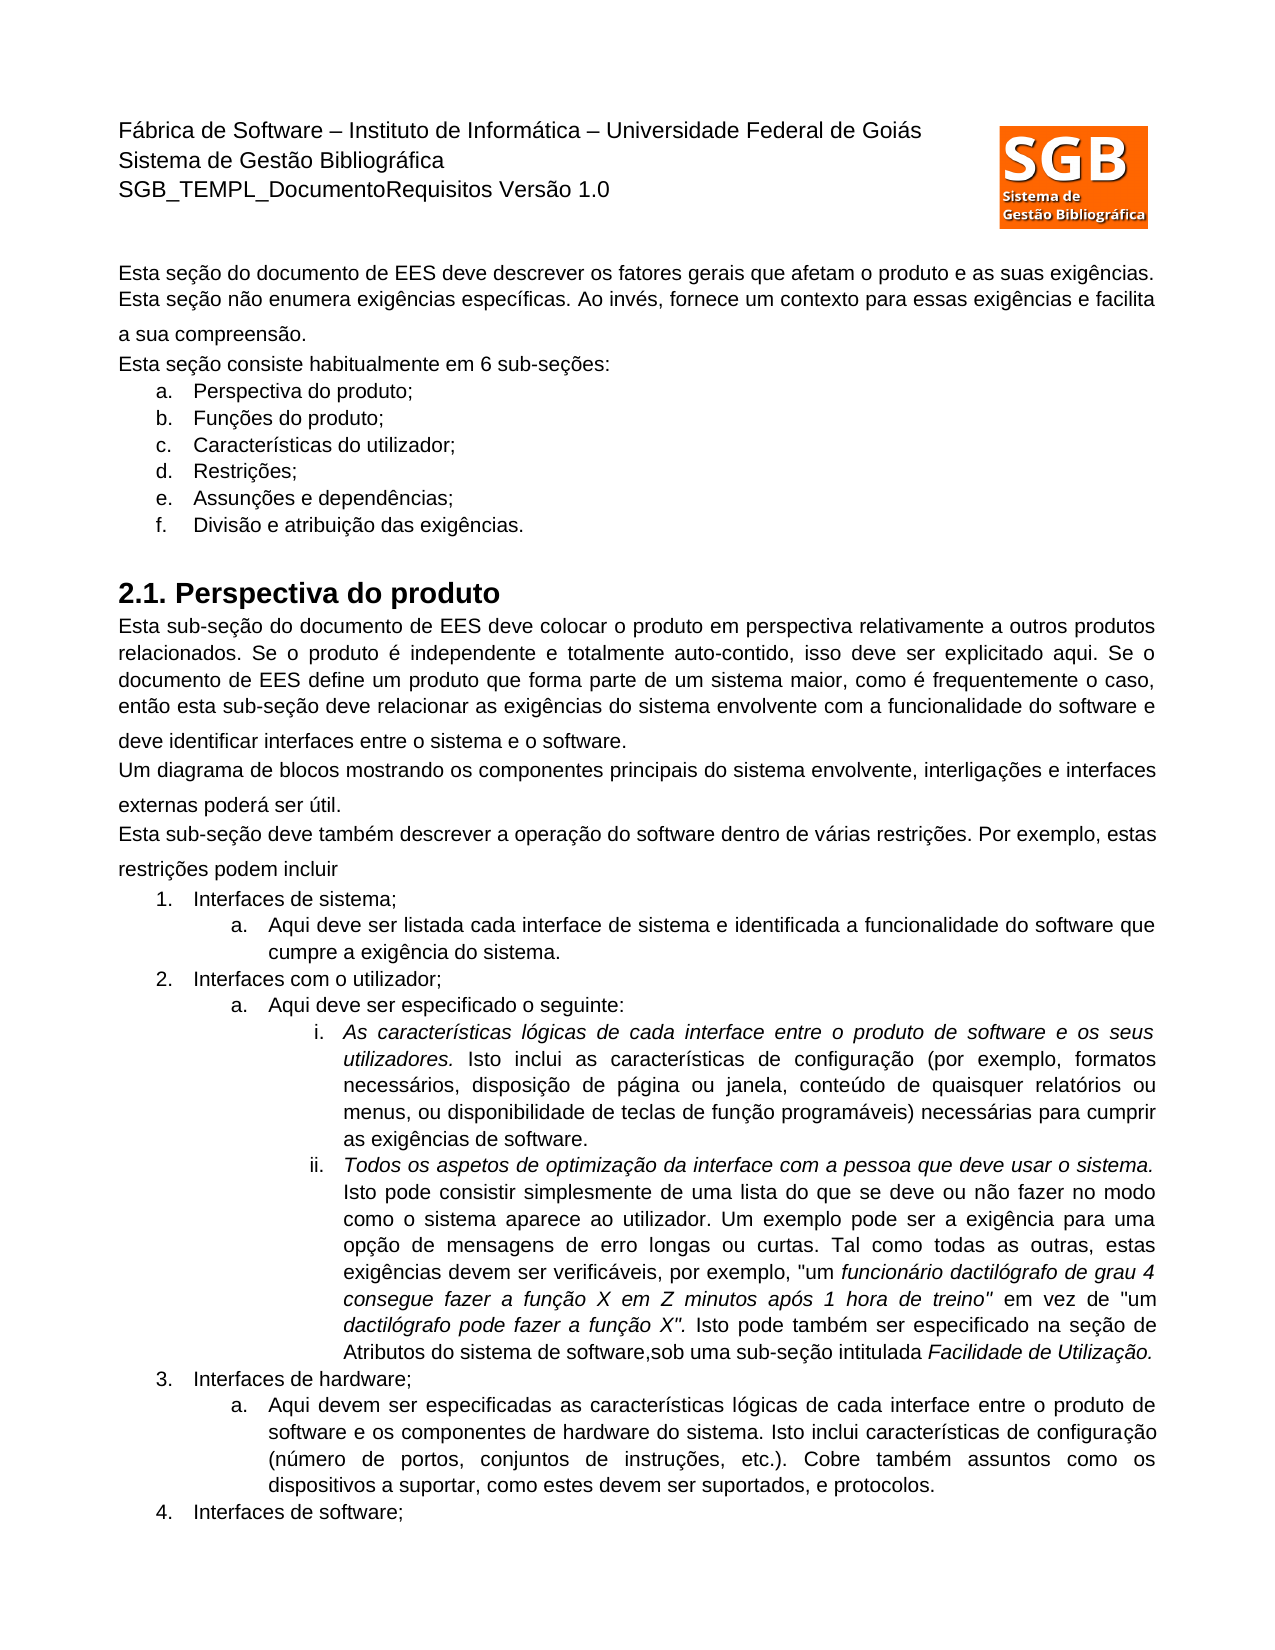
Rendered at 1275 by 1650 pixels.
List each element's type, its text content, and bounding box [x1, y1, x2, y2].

list Todos os aspetos de optimização da interface com a pessoa que deve usar o sistema. Isto pode consistir simplesmente de uma lista do que se deve ou não fazer no modo como o sistema aparece ao utilizador. Um exemplo pode ser a exigência para uma opção de mensagens de erro longas ou curtas. Tal como todas as outras, estas exigências devem ser verificáveis, por exemplo, "um funcionário dactilógrafo de grau 4 consegue fazer a função X em Z minutos após 1 hora de treino" em vez de "um dactilógrafo pode fazer a função X". Isto pode também ser especificado na seção de Atributos do sistema de software,sob uma sub-seção intitulada Facilidade de Utilização. [118, 1154, 1157, 1364]
list Divisão e atribuição das exigências. [156, 513, 1157, 537]
list Interfaces de software; [156, 1500, 1157, 1524]
list Aqui devem ser especificadas as características lógicas de cada interface entre o produto de software e os componentes de hardware do sistema. Isto inclui características de configuração (número de portos, conjuntos de instruções, etc.). Cobre também assuntos como os dispositivos a suportar, como estes devem ser suportados, e protocolos. [231, 1394, 1157, 1497]
list Interfaces de sistema; [156, 887, 1157, 910]
text Um diagrama de blocos mostrando os componentes principais do sistema envolvente, interligações e interfaces externas poderá ser útil. [118, 759, 1157, 818]
list Restrições; [156, 460, 1157, 483]
text Esta sub-seção deve também descrever a operação do software dentro de várias restrições. Por exemplo, estas restrições podem incluir [118, 823, 1157, 882]
list Interfaces com o utilizador; [156, 967, 1157, 990]
list Interfaces de hardware; [156, 1367, 1157, 1390]
text Esta seção consiste habitualmente em 6 sub-seções: [118, 352, 1157, 375]
list Assunções e dependências; [156, 487, 1157, 510]
list Aqui deve ser listada cada interface de sistema e identificada a funcionalidade do software que cumpre a exigência do sistema. [231, 914, 1157, 964]
text Esta sub-seção do documento de EES deve colocar o produto em perspectiva relativamente a outros produtos relacionados. Se o produto é independente e totalmente auto-contido, isso deve ser explicitado aqui. Se o documento de EES define um produto que forma parte de um sistema maior, como é frequentemente o caso, então esta sub-seção deve relacionar as exigências do sistema envolvente com a funcionalidade do software e deve identificar interfaces entre o sistema e o software. [118, 615, 1157, 754]
picture [999, 126, 1148, 229]
list Perspectiva do produto; [156, 380, 1157, 403]
text Esta seção do documento de EES deve descrever os fatores gerais que afetam o produto e as suas exigências. Esta seção não enumera exigências específicas. Ao invés, fornece um contexto para essas exigências e facilita a sua compreensão. [118, 261, 1157, 347]
list Características do utilizador; [156, 433, 1157, 457]
list Aqui deve ser especificado o seguinte: [231, 994, 1157, 1017]
list As características lógicas de cada interface entre o produto de software e os seus utilizadores. Isto inclui as características de configuração (por exemplo, formatos necessários, disposição de página ou janela, conteúdo de quaisquer relatórios ou menus, ou disponibilidade de teclas de função programáveis) necessárias para cumprir as exigências de software. [118, 1020, 1157, 1150]
list Funções do produto; [156, 407, 1157, 430]
subtitle 2.1. Perspectiva do produto [118, 577, 1157, 610]
